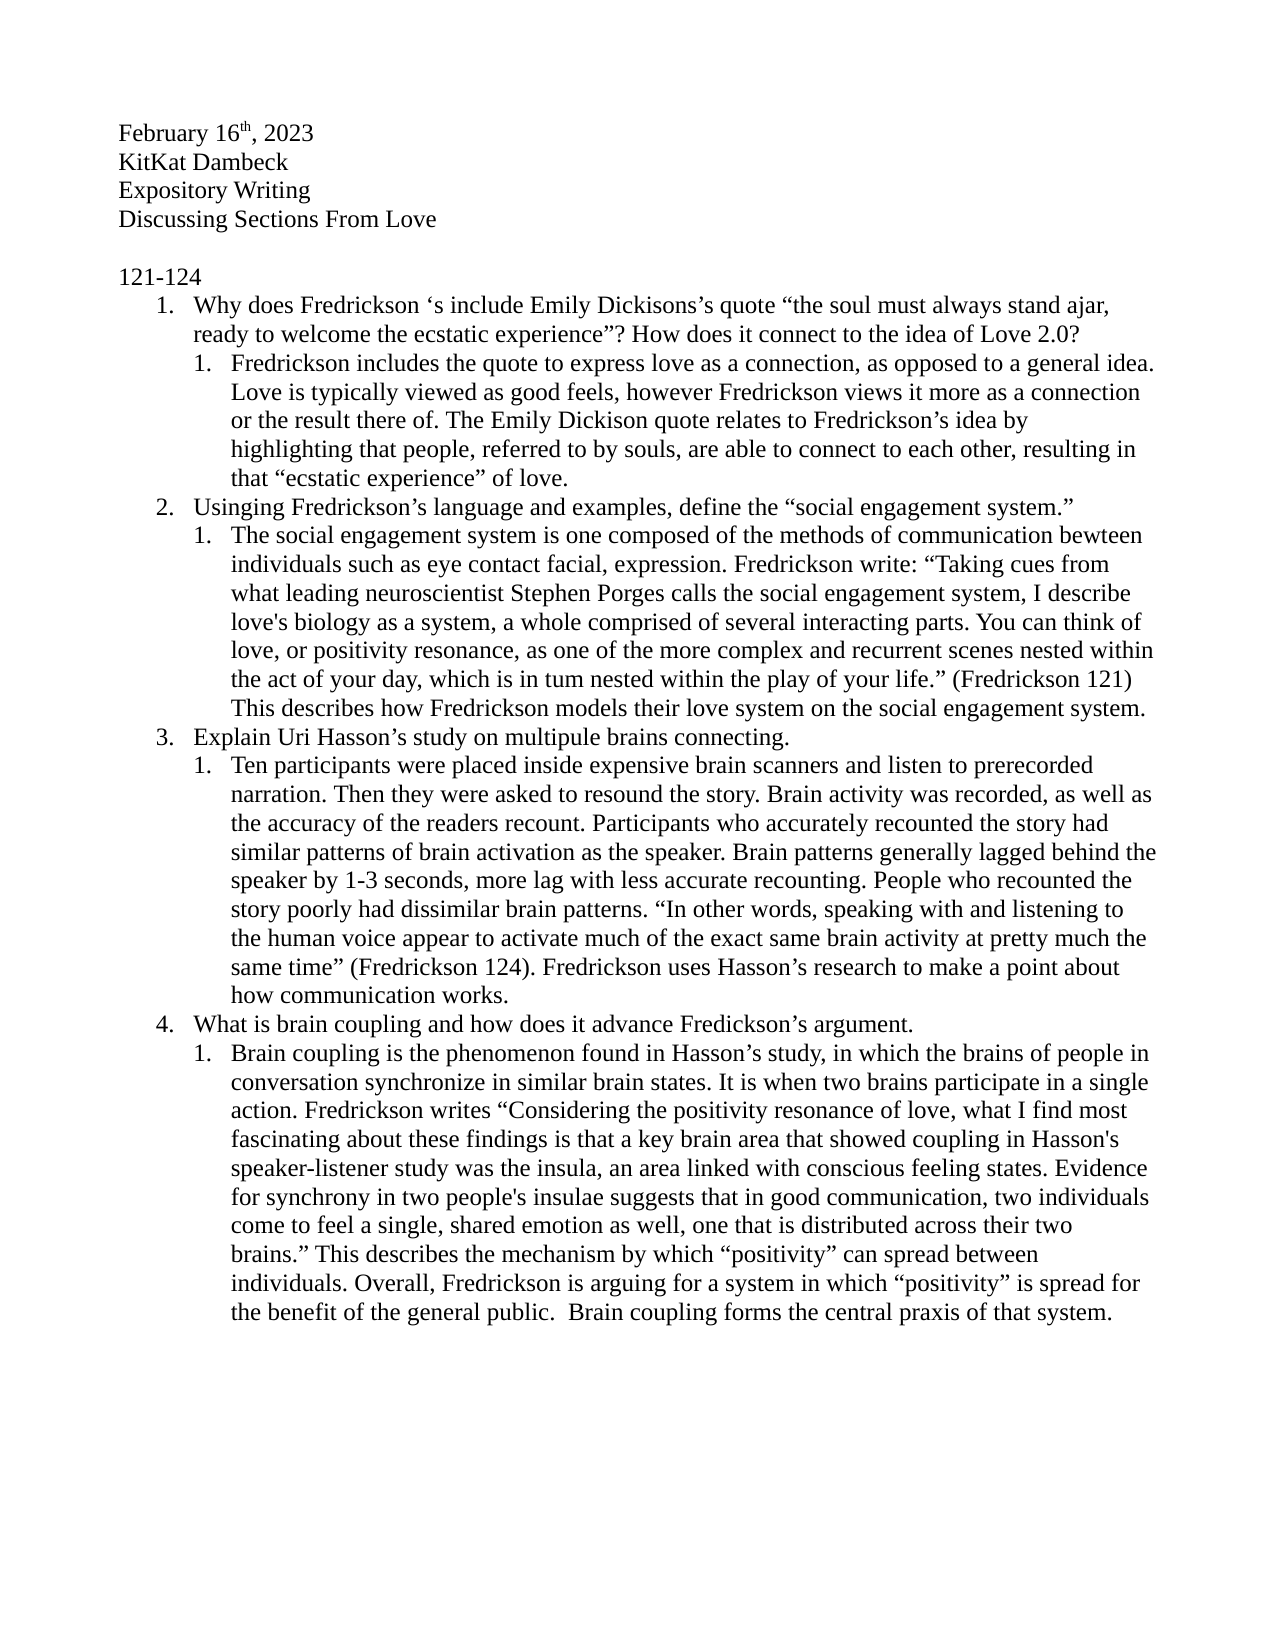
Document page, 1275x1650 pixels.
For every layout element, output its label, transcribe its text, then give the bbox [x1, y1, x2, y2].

text February 16th, 2023 [118, 118, 1157, 147]
list The social engagement system is one composed of the methods of communication bewteen individuals such as eye contact facial, expression. Fredrickson write: “Taking cues from what leading neuroscientist Stephen Porges calls the social engagement system, I describe love's biology as a system, a whole comprised of several interacting parts. You can think of love, or positivity resonance, as one of the more complex and recurrent scenes nested within the act of your day, which is in tum nested within the play of your life.” (Fredrickson 121) This describes how Fredrickson models their love system on the social engagement system. [193, 521, 1157, 722]
list Usinging Fredrickson’s language and examples, define the “social engagement system.” [156, 492, 1157, 521]
list Explain Uri Hasson’s study on multipule brains connecting. [156, 722, 1157, 751]
list Why does Fredrickson ‘s include Emily Dickisons’s quote “the soul must always stand ajar, ready to welcome the ecstatic experience”? How does it connect to the idea of Love 2.0? [156, 291, 1157, 348]
list Fredrickson includes the quote to express love as a connection, as opposed to a general idea. Love is typically viewed as good feels, however Fredrickson views it more as a connection or the result there of. The Emily Dickison quote relates to Fredrickson’s idea by highlighting that people, referred to by souls, are able to connect to each other, resulting in that “ecstatic experience” of love. [193, 348, 1157, 492]
list Ten participants were placed inside expensive brain scanners and listen to prerecorded narration. Then they were asked to resound the story. Brain activity was recorded, as well as the accuracy of the readers recount. Participants who accurately recounted the story had similar patterns of brain activation as the speaker. Brain patterns generally lagged behind the speaker by 1-3 seconds, more lag with less accurate recounting. People who recounted the story poorly had dissimilar brain patterns. “In other words, speaking with and listening to the human voice appear to activate much of the exact same brain activity at pretty much the same time” (Fredrickson 124). Fredrickson uses Hasson’s research to make a point about how communication works. [193, 751, 1157, 1009]
text Discussing Sections From Love [118, 204, 1157, 233]
text 121-124 [118, 262, 1157, 291]
list What is brain coupling and how does it advance Fredickson’s argument. [156, 1009, 1157, 1038]
list Brain coupling is the phenomenon found in Hasson’s study, in which the brains of people in conversation synchronize in similar brain states. It is when two brains participate in a single action. Fredrickson writes “Considering the positivity resonance of love, what I find most fascinating about these findings is that a key brain area that showed coupling in Hasson's speaker-listener study was the insula, an area linked with conscious feeling states. Evidence for synchrony in two people's insulae suggests that in good communication, two individuals come to feel a single, shared emotion as well, one that is distributed across their two brains.” This describes the mechanism by which “positivity” can spread between individuals. Overall, Fredrickson is arguing for a system in which “positivity” is spread for the benefit of the general public. Brain coupling forms the central praxis of that system. [193, 1038, 1157, 1326]
text KitKat Dambeck [118, 147, 1157, 176]
text Expository Writing [118, 176, 1157, 204]
